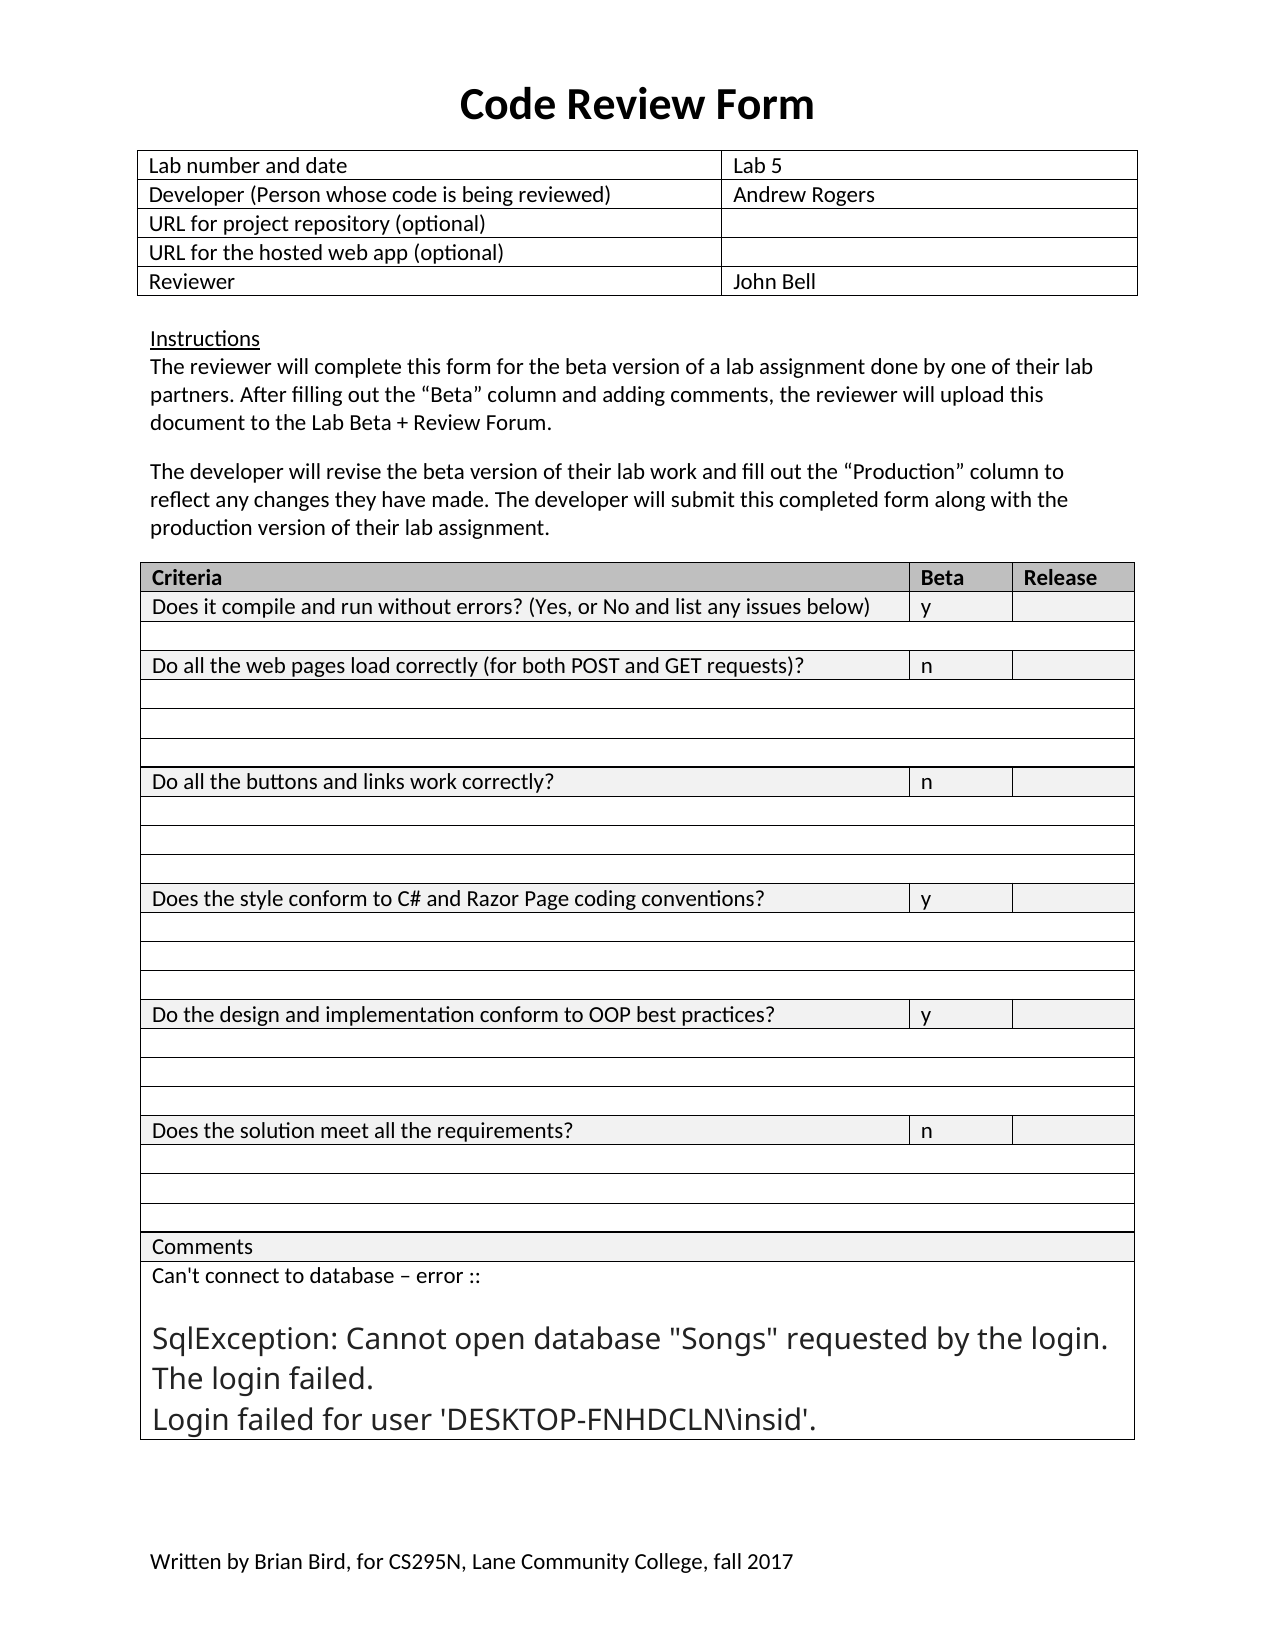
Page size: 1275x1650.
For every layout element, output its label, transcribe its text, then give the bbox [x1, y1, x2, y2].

table_cell [141, 739, 1134, 766]
table_cell Developer (Person whose code is being reviewed) [138, 180, 721, 208]
table_cell [1013, 768, 1134, 796]
table_cell Reviewer [138, 267, 721, 295]
table_cell [141, 680, 1134, 708]
table_cell Can't connect to database – error :: SqlException: Cannot open database "Songs" requested by the login. The login failed. Login failed for user 'DESKTOP-FNHDCLN\insid'. [141, 1262, 1134, 1439]
table_cell Andrew Rogers [722, 180, 1137, 208]
table_cell [141, 622, 1134, 650]
table_cell [141, 855, 1134, 883]
table_cell Does the style conform to C# and Razor Page coding conventions? [141, 884, 909, 912]
table_cell y [910, 592, 1012, 621]
table_cell n [910, 1116, 1012, 1144]
table_header Criteria [141, 563, 909, 591]
table_cell [141, 826, 1134, 854]
table_cell [1013, 1116, 1134, 1144]
table_cell [141, 1029, 1134, 1057]
table_cell y [910, 884, 1012, 912]
text The developer will revise the beta version of their lab work and fill out the “Production” column to reflect any changes they have made. The developer will submit this completed form along with the production version of their lab assignment. [150, 457, 1125, 541]
table_cell Do all the buttons and links work correctly? [141, 768, 909, 796]
table_cell [1013, 592, 1134, 621]
table_cell y [910, 1000, 1012, 1028]
table_cell [141, 1058, 1134, 1086]
table_cell [141, 1145, 1134, 1173]
table_header Beta [910, 563, 1012, 591]
table_header Lab number and date [138, 151, 721, 179]
table_cell [141, 913, 1134, 941]
table_cell Do the design and implementation conform to OOP best practices? [141, 1000, 909, 1028]
table_cell Does the solution meet all the requirements? [141, 1116, 909, 1144]
table_header Release [1013, 563, 1134, 591]
table_cell n [910, 651, 1012, 679]
table_cell Comments [141, 1233, 1134, 1261]
table_cell URL for project repository (optional) [138, 209, 721, 237]
text Instructions [150, 296, 1125, 352]
table_cell URL for the hosted web app (optional) [138, 238, 721, 266]
table_cell [722, 238, 1137, 266]
table_cell [141, 1087, 1134, 1115]
table_cell [1013, 651, 1134, 679]
table_cell [141, 797, 1134, 824]
table_cell Does it compile and run without errors? (Yes, or No and list any issues below) [141, 592, 909, 621]
table_cell [1013, 1000, 1134, 1028]
table_cell [141, 942, 1134, 970]
table_cell [722, 209, 1137, 237]
table_cell [141, 971, 1134, 999]
table_cell [1013, 884, 1134, 912]
table_cell John Bell [722, 267, 1137, 295]
text The reviewer will complete this form for the beta version of a lab assignment done by one of their lab partners. After filling out the “Beta” column and adding comments, the reviewer will upload this document to the Lab Beta + Review Forum. [150, 352, 1125, 436]
table_cell [141, 709, 1134, 737]
table_header Lab 5 [722, 151, 1137, 179]
table_cell [141, 1204, 1134, 1231]
table_cell Do all the web pages load correctly (for both POST and GET requests)? [141, 651, 909, 679]
table_cell n [910, 768, 1012, 796]
table_cell [141, 1174, 1134, 1202]
